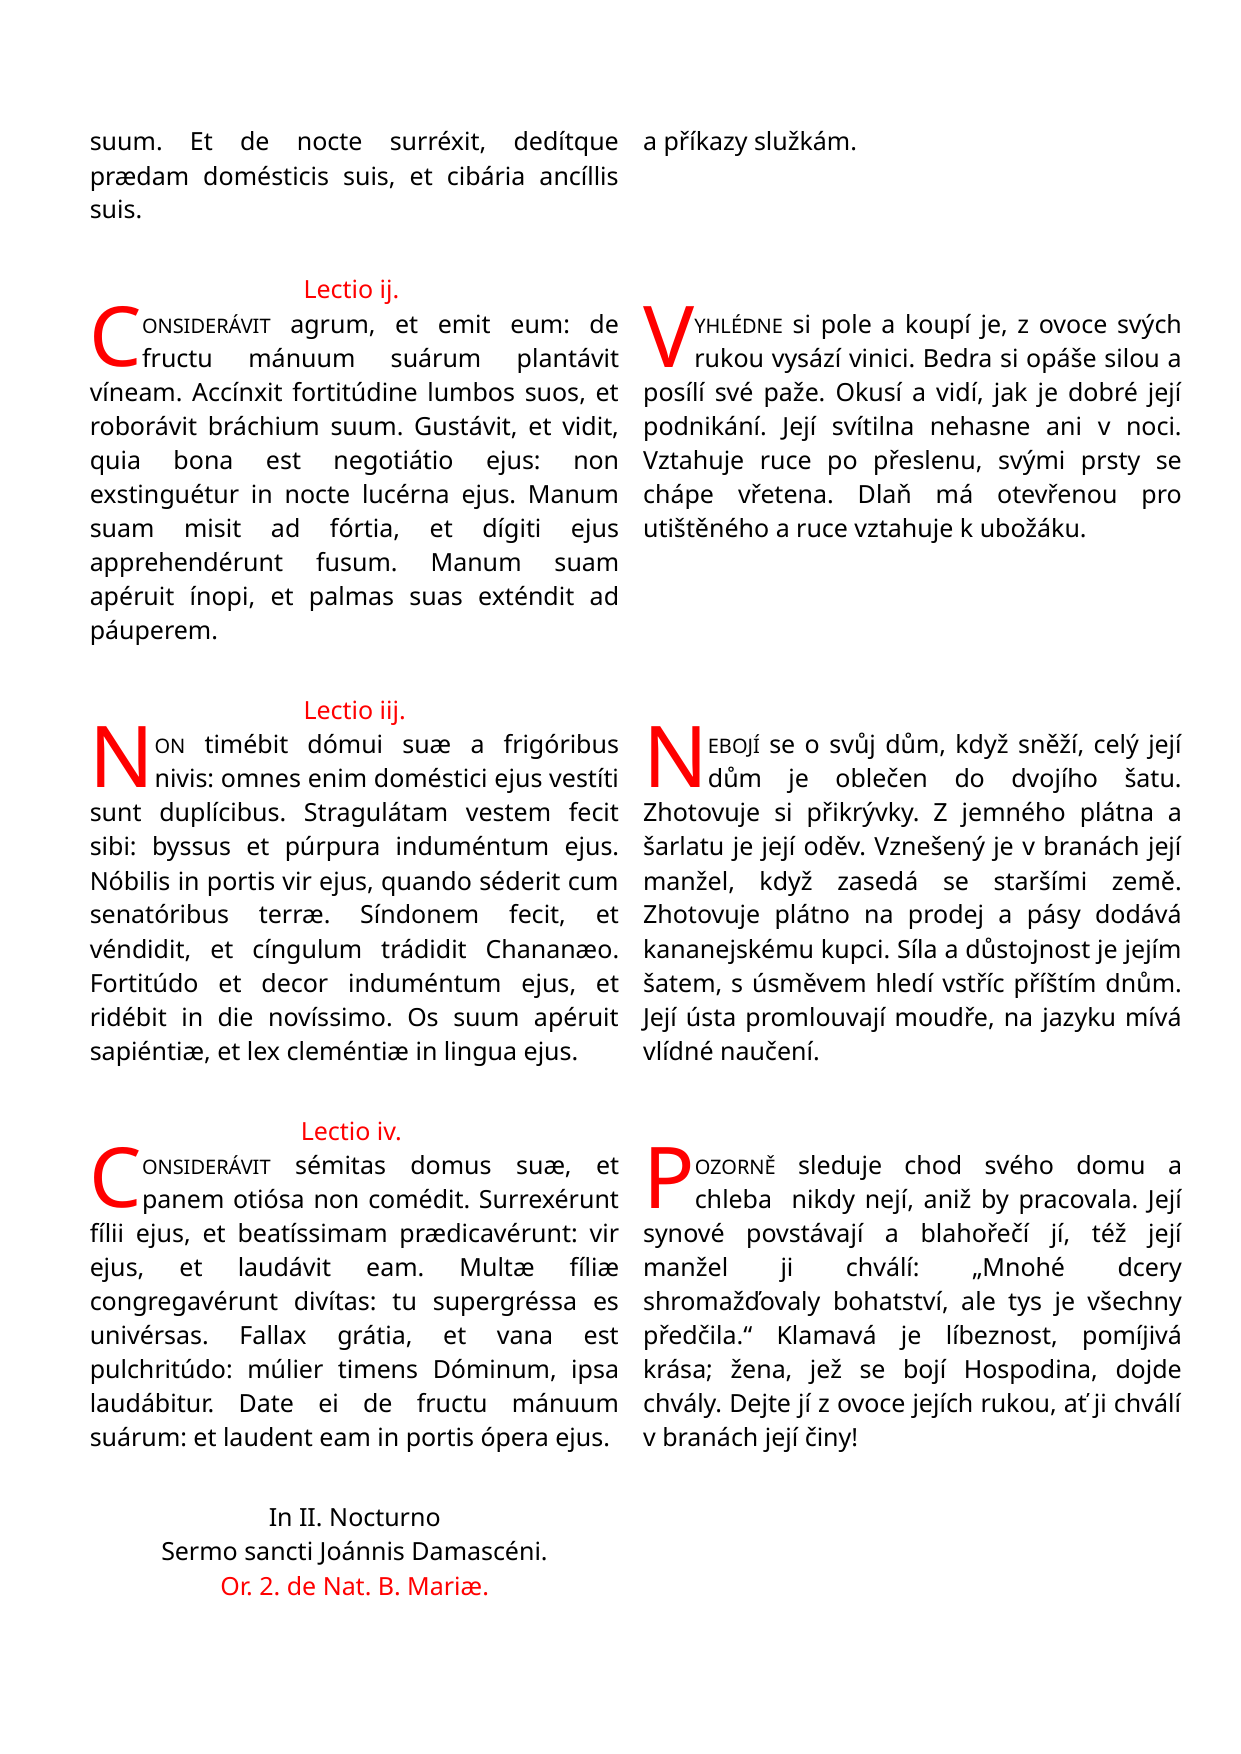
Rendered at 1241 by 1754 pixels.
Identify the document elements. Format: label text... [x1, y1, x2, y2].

table_cell Nebojí se o svůj dům, když sněží, celý její dům je oblečen do dvojího šatu. Zhotovuje si přikrývky. Z jemného plátna a šarlatu je její oděv. Vznešený je v branách její manžel, když zasedá se staršími země. Zhotovuje plátno na prodej a pásy dodává kananejskému kupci. Síla a důstojnost je jejím šatem, s úsměvem hledí vstříc příštím dnům. Její ústa promlouvají moudře, na jazyku mívá vlídné naučení. [631, 687, 1194, 1107]
table_cell In I. Nocturno De Parábolis Salomónis. Lectio j. Cap. 31. Mulíerem fortem quis invéniet? procul, et de últimis fínibus prétium ejus. Confídit in ea cor viri sui, et spóliis non indigébit. Reddet ei bonum, et non malum, ómnibus diébus vitæ suæ. Quæsívit lanam et linum, et operáta est consílio mánuum suárum. Facta est quasi navis institóris, de longe portans panem suum. Et de nocte surréxit, dedítque prædam domésticis suis, et cibária ancíllis suis. [78, 118, 631, 266]
table_cell [631, 1494, 1194, 1608]
table_cell Lectio iv. Considerávit sémitas domus suæ, et panem otiósa non comédit. Surrexérunt fílii ejus, et beatíssimam prædicavérunt: vir ejus, et laudávit eam. Multæ fíliæ congregavérunt divítas: tu supergréssa es univérsas. Fallax grátia, et vana est pulchritúdo: múlier timens Dóminum, ipsa laudábitur. Date ei de fructu mánuum suárum: et laudent eam in portis ópera ejus. [78, 1108, 631, 1494]
table_cell Lectio iij. Non timébit dómui suæ a frigóribus nivis: omnes enim doméstici ejus vestíti sunt duplícibus. Stragulátam vestem fecit sibi: byssus et púrpura induméntum ejus. Nóbilis in portis vir ejus, quando séderit cum senatóribus terræ. Síndonem fecit, et véndidit, et cíngulum trádidit Chananæo. Fortitúdo et decor induméntum ejus, et ridébit in die novíssimo. Os suum apéruit sapiéntiæ, et lex cleméntiæ in lingua ejus. [78, 687, 631, 1107]
table_cell In II. Nocturno Sermo sancti Joánnis Damascéni. Or. 2. de Nat. B. Mariæ. Lectio v. Propónitur nobis Annæ thálamus, conjugális vitæ simul et virginitátis formam réferens, illam matris, hanc fíliæ: quarum áltera recens sterilitáte liberáta est, áltera autem aliquánto post, Christi partum ad nostræ natúræ conditiónem divíno opifício formátum, supra natúram est editúra. [78, 1494, 631, 1608]
table_cell Vyhlédne si pole a koupí je, z ovoce svých rukou vysází vinici. Bedra si opáše silou a posílí své paže. Okusí a vidí, jak je dobré její podnikání. Její svítilna nehasne ani v noci. Vztahuje ruce po přeslenu, svými prsty se chápe vřetena. Dlaň má otevřenou pro utištěného a ruce vztahuje k ubožáku. [631, 266, 1194, 687]
table_cell Pozorně sleduje chod svého domu a chleba nikdy nejí, aniž by pracovala. Její synové povstávají a blahořečí jí, též její manžel ji chválí: „Mnohé dcery shromažďovaly bohatství, ale tys je všechny předčila.“ Klamavá je líbeznost, pomíjivá krása; žena, jež se bojí Hospodina, dojde chvály. Dejte jí z ovoce jejích rukou, ať ji chválí v branách její činy! [631, 1108, 1194, 1494]
table_cell Lectio ij. Considerávit agrum, et emit eum: de fructu mánuum suárum plantávit víneam. Accínxit fortitúdine lumbos suos, et roborávit bráchium suum. Gustávit, et vidit, quia bona est negotiátio ejus: non exstinguétur in nocte lucérna ejus. Manum suam misit ad fórtia, et dígiti ejus apprehendérunt fusum. Manum suam apéruit ínopi, et palmas suas exténdit ad páuperem. [78, 266, 631, 687]
table_cell Zdatnou ženu kdo nalezne? Je daleko cennější než cokoliv na světě. Srdce jejího muže na ni spoléhá a nepostrádá zisk. Prokazuje mu jen dobro a žádné zlo po celý svůj život. Stará se o vlnu a o len, pracuje s chutí vlastníma rukama. Podobna obchodním lodím zdaleka přináší svůj chléb. Ještě za noci vstává dát potravu svému domu a příkazy služkám. [631, 118, 1194, 266]
